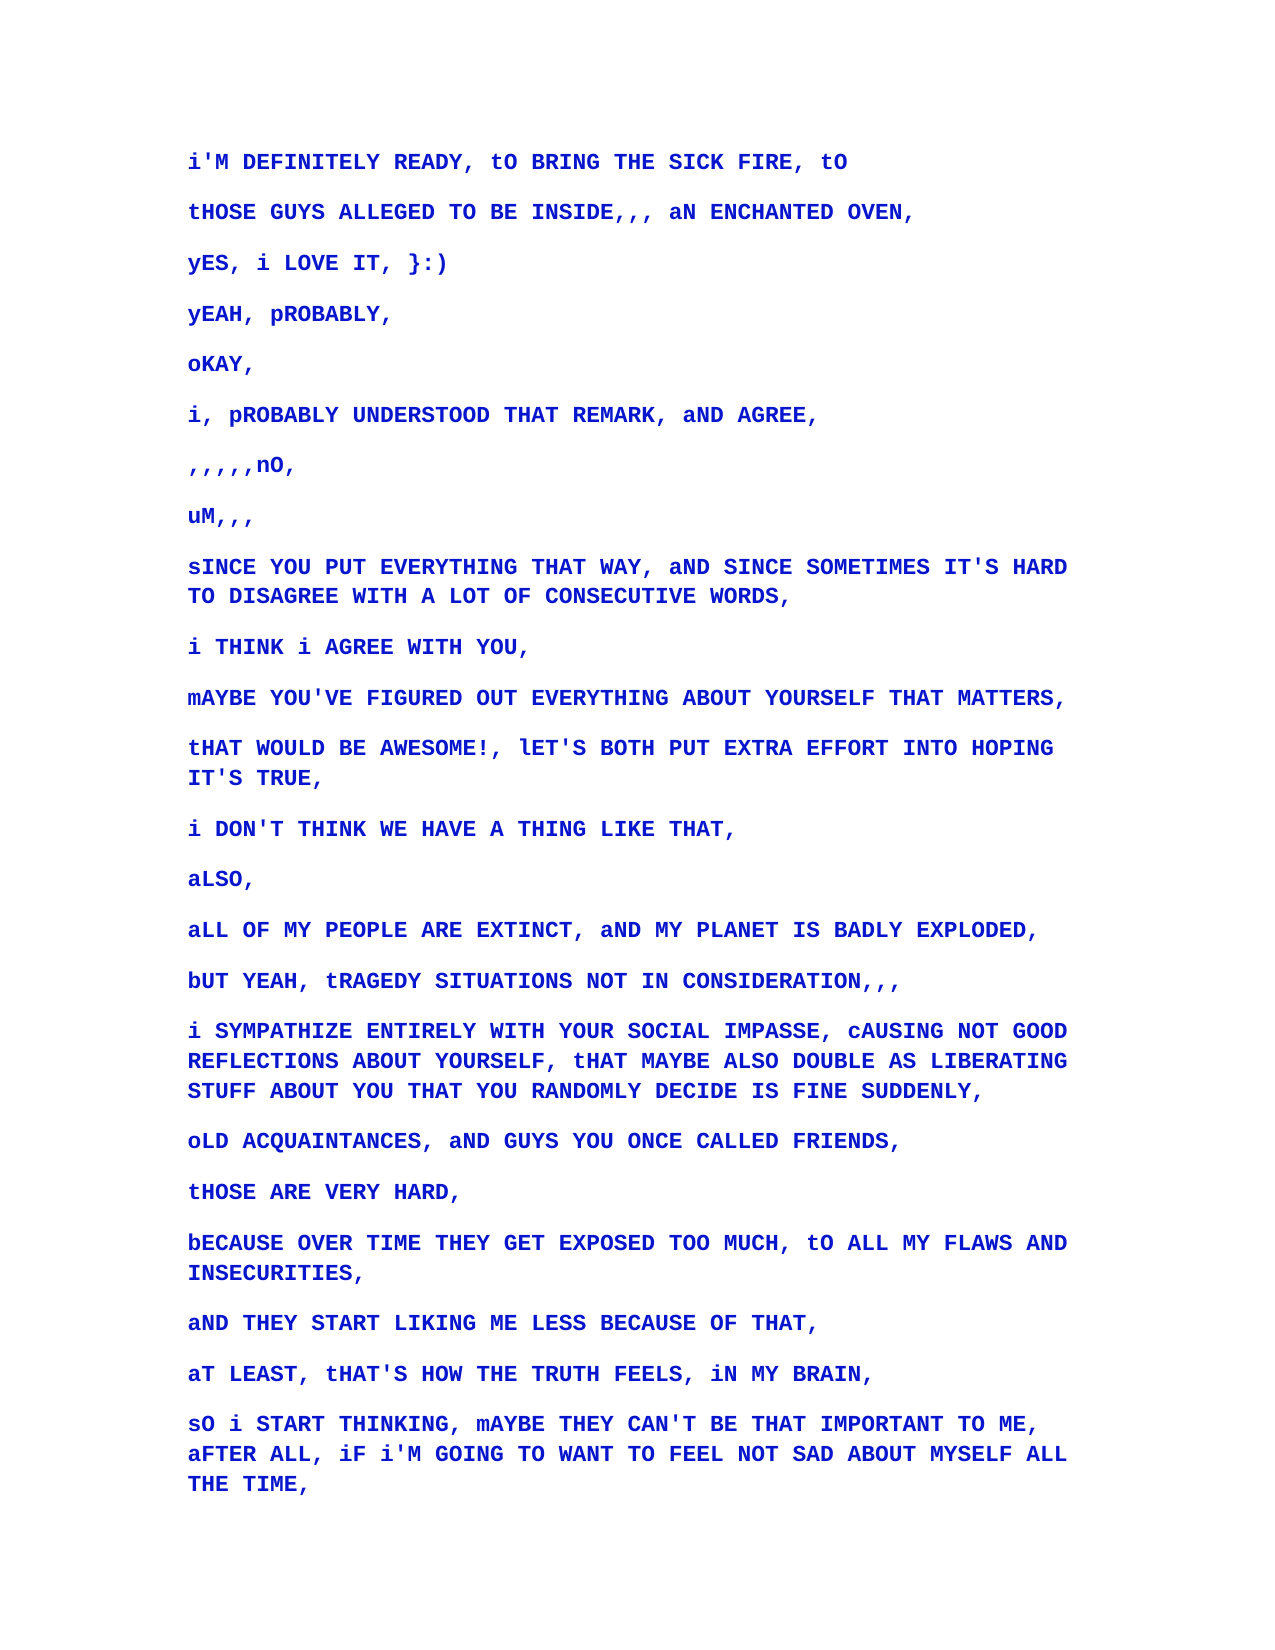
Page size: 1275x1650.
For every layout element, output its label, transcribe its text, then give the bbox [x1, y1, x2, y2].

text tHOSE GUYS ALLEGED TO BE INSIDE,,, aN ENCHANTED OVEN, [187, 201, 1087, 227]
text oLD ACQUAINTANCES, aND GUYS YOU ONCE CALLED FRIENDS, [187, 1130, 1087, 1156]
text ,,,,,nO, [187, 454, 1087, 480]
text yEAH, pROBABLY, [187, 302, 1087, 328]
text bECAUSE OVER TIME THEY GET EXPOSED TOO MUCH, tO ALL MY FLAWS AND INSECURITIES, [187, 1231, 1087, 1287]
text aLL OF MY PEOPLE ARE EXTINCT, aND MY PLANET IS BADLY EXPLODED, [187, 918, 1087, 944]
text i THINK i AGREE WITH YOU, [187, 635, 1087, 661]
text uM,,, [187, 504, 1087, 530]
text i, pROBABLY UNDERSTOOD THAT REMARK, aND AGREE, [187, 403, 1087, 429]
text yES, i LOVE IT, }:) [187, 251, 1087, 277]
text i DON'T THINK WE HAVE A THING LIKE THAT, [187, 817, 1087, 843]
text tHOSE ARE VERY HARD, [187, 1180, 1087, 1206]
text mAYBE YOU'VE FIGURED OUT EVERYTHING ABOUT YOURSELF THAT MATTERS, [187, 686, 1087, 712]
text i SYMPATHIZE ENTIRELY WITH YOUR SOCIAL IMPASSE, cAUSING NOT GOOD REFLECTIONS ABOUT YOURSELF, tHAT MAYBE ALSO DOUBLE AS LIBERATING STUFF ABOUT YOU THAT YOU RANDOMLY DECIDE IS FINE SUDDENLY, [187, 1019, 1087, 1105]
text aT LEAST, tHAT'S HOW THE TRUTH FEELS, iN MY BRAIN, [187, 1362, 1087, 1388]
text oKAY, [187, 352, 1087, 378]
text tHAT WOULD BE AWESOME!, lET'S BOTH PUT EXTRA EFFORT INTO HOPING IT'S TRUE, [187, 737, 1087, 792]
text i'M DEFINITELY READY, tO BRING THE SICK FIRE, tO [187, 150, 1087, 176]
text bUT YEAH, tRAGEDY SITUATIONS NOT IN CONSIDERATION,,, [187, 969, 1087, 995]
text sO i START THINKING, mAYBE THEY CAN'T BE THAT IMPORTANT TO ME, aFTER ALL, iF i'M GOING TO WANT TO FEEL NOT SAD ABOUT MYSELF ALL THE TIME, [187, 1413, 1087, 1498]
text sINCE YOU PUT EVERYTHING THAT WAY, aND SINCE SOMETIMES IT'S HARD TO DISAGREE WITH A LOT OF CONSECUTIVE WORDS, [187, 555, 1087, 611]
text aLSO, [187, 868, 1087, 894]
text aND THEY START LIKING ME LESS BECAUSE OF THAT, [187, 1311, 1087, 1337]
